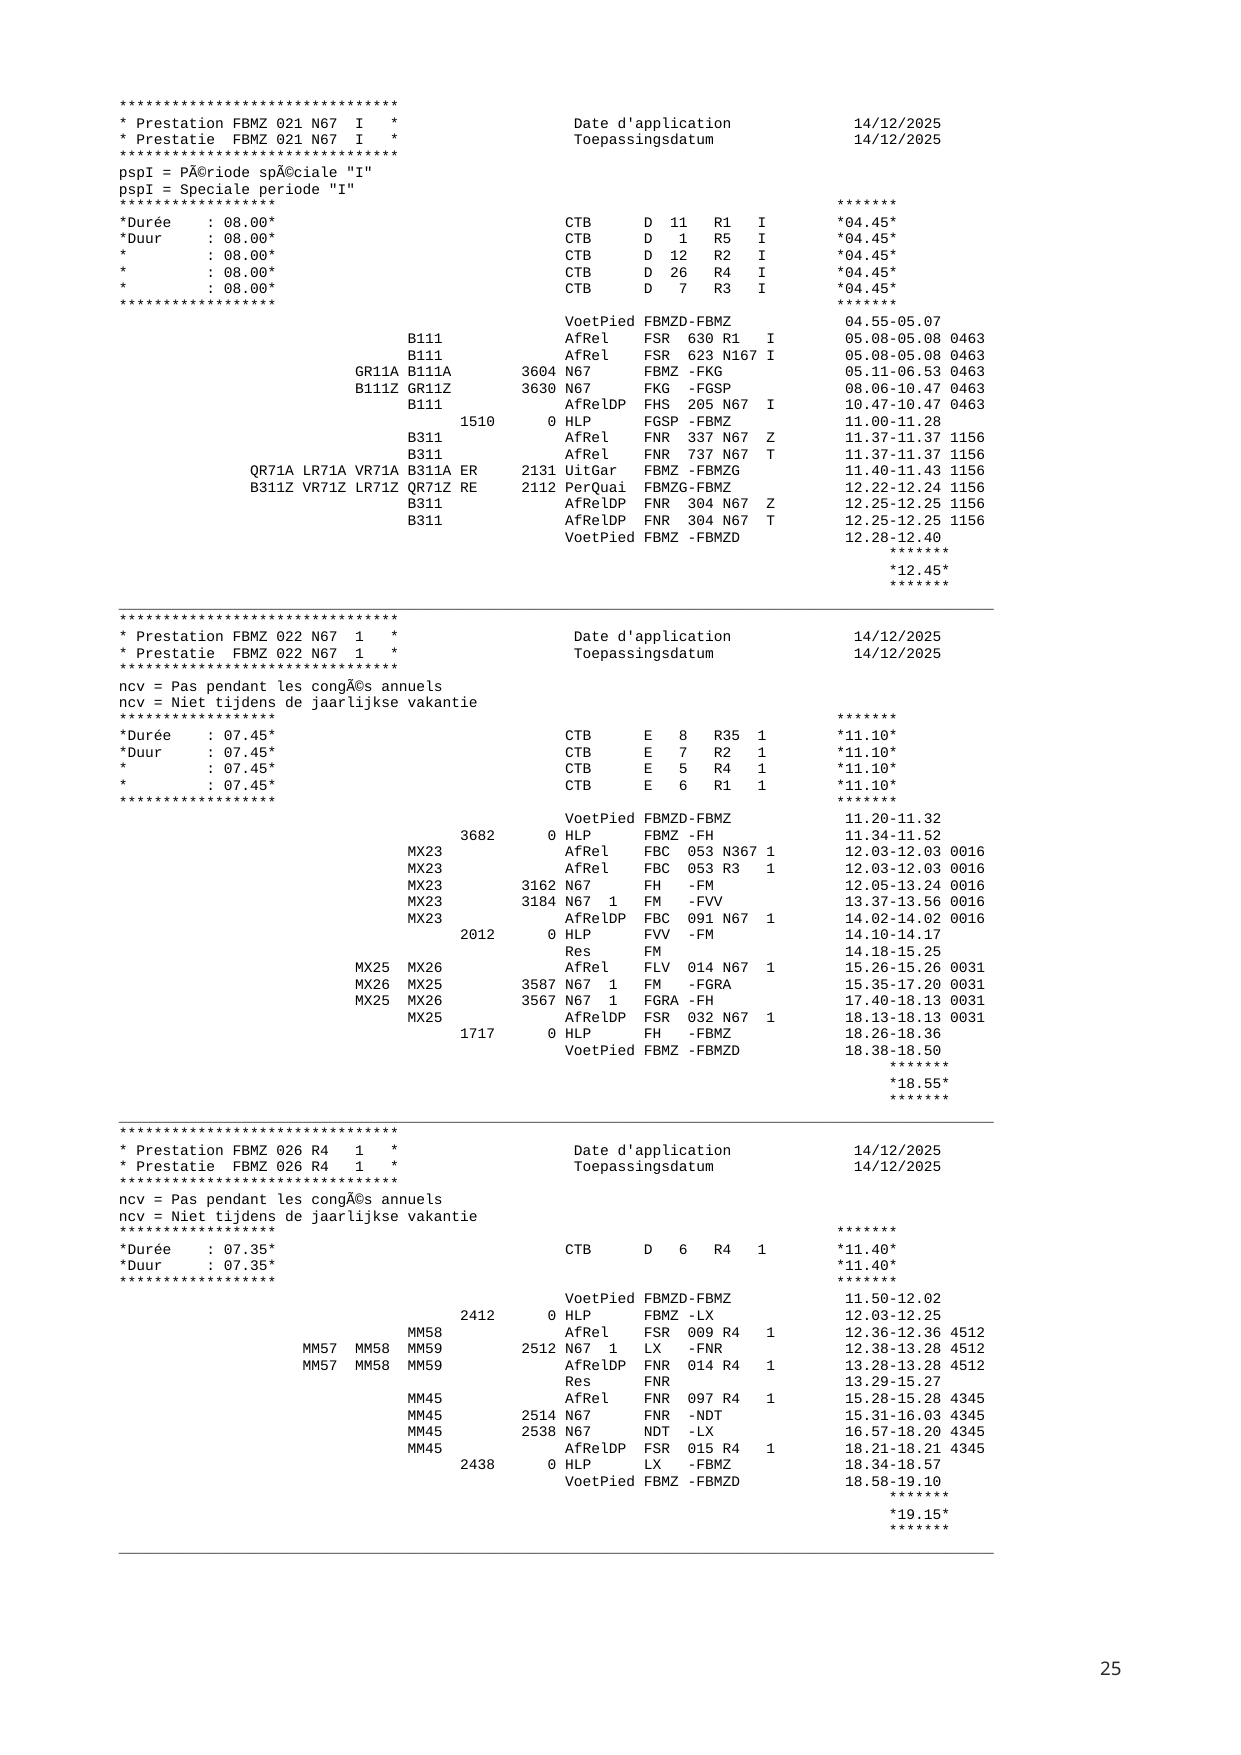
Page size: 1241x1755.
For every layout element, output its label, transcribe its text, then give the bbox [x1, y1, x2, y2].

text ******************************** * Prestation FBMZ 026 R4 1 * Date d'application 14/12/2025 * Prestatie FBMZ 026 R4 1 * Toepassingsdatum 14/12/2025 ******************************** ncv = Pas pendant les congÃ©s annuels ncv = Niet tijdens de jaarlijkse vakantie ****************** ******* *Durée : 07.35* CTB D 6 R4 1 *11.40* *Duur : 07.35* *11.40* ****************** ******* VoetPied FBMZD-FBMZ 11.50-12.02 2412 0 HLP FBMZ -LX 12.03-12.25 MM58 AfRel FSR 009 R4 1 12.36-12.36 4512 MM57 MM58 MM59 2512 N67 1 LX -FNR 12.38-13.28 4512 MM57 MM58 MM59 AfRelDP FNR 014 R4 1 13.28-13.28 4512 Res FNR 13.29-15.27 MM45 AfRel FNR 097 R4 1 15.28-15.28 4345 MM45 2514 N67 FNR -NDT 15.31-16.03 4345 MM45 2538 N67 NDT -LX 16.57-18.20 4345 MM45 AfRelDP FSR 015 R4 1 18.21-18.21 4345 2438 0 HLP LX -FBMZ 18.34-18.57 VoetPied FBMZ -FBMZD 18.58-19.10 ******* *19.15* ******* ____________________________________________________________________________________________________ [119, 1126, 1122, 1557]
text ******************************** * Prestation FBMZ 022 N67 1 * Date d'application 14/12/2025 * Prestatie FBMZ 022 N67 1 * Toepassingsdatum 14/12/2025 ******************************** ncv = Pas pendant les congÃ©s annuels ncv = Niet tijdens de jaarlijkse vakantie ****************** ******* *Durée : 07.45* CTB E 8 R35 1 *11.10* *Duur : 07.45* CTB E 7 R2 1 *11.10* * : 07.45* CTB E 5 R4 1 *11.10* * : 07.45* CTB E 6 R1 1 *11.10* ****************** ******* VoetPied FBMZD-FBMZ 11.20-11.32 3682 0 HLP FBMZ -FH 11.34-11.52 MX23 AfRel FBC 053 N367 1 12.03-12.03 0016 MX23 AfRel FBC 053 R3 1 12.03-12.03 0016 MX23 3162 N67 FH -FM 12.05-13.24 0016 MX23 3184 N67 1 FM -FVV 13.37-13.56 0016 MX23 AfRelDP FBC 091 N67 1 14.02-14.02 0016 2012 0 HLP FVV -FM 14.10-14.17 Res FM 14.18-15.25 MX25 MX26 AfRel FLV 014 N67 1 15.26-15.26 0031 MX26 MX25 3587 N67 1 FM -FGRA 15.35-17.20 0031 MX25 MX26 3567 N67 1 FGRA -FH 17.40-18.13 0031 MX25 AfRelDP FSR 032 N67 1 18.13-18.13 0031 1717 0 HLP FH -FBMZ 18.26-18.36 VoetPied FBMZ -FBMZD 18.38-18.50 ******* *18.55* ******* ____________________________________________________________________________________________________ [119, 613, 1122, 1126]
text ******************************** * Prestation FBMZ 021 N67 I * Date d'application 14/12/2025 * Prestatie FBMZ 021 N67 I * Toepassingsdatum 14/12/2025 ******************************** pspI = PÃ©riode spÃ©ciale "I" pspI = Speciale periode "I" ****************** ******* *Durée : 08.00* CTB D 11 R1 I *04.45* *Duur : 08.00* CTB D 1 R5 I *04.45* * : 08.00* CTB D 12 R2 I *04.45* * : 08.00* CTB D 26 R4 I *04.45* * : 08.00* CTB D 7 R3 I *04.45* ****************** ******* VoetPied FBMZD-FBMZ 04.55-05.07 B111 AfRel FSR 630 R1 I 05.08-05.08 0463 B111 AfRel FSR 623 N167 I 05.08-05.08 0463 GR11A B111A 3604 N67 FBMZ -FKG 05.11-06.53 0463 B111Z GR11Z 3630 N67 FKG -FGSP 08.06-10.47 0463 B111 AfRelDP FHS 205 N67 I 10.47-10.47 0463 1510 0 HLP FGSP -FBMZ 11.00-11.28 B311 AfRel FNR 337 N67 Z 11.37-11.37 1156 B311 AfRel FNR 737 N67 T 11.37-11.37 1156 QR71A LR71A VR71A B311A ER 2131 UitGar FBMZ -FBMZG 11.40-11.43 1156 B311Z VR71Z LR71Z QR71Z RE 2112 PerQuai FBMZG-FBMZ 12.22-12.24 1156 B311 AfRelDP FNR 304 N67 Z 12.25-12.25 1156 B311 AfRelDP FNR 304 N67 T 12.25-12.25 1156 VoetPied FBMZ -FBMZD 12.28-12.40 ******* *12.45* ******* ____________________________________________________________________________________________________ [119, 99, 1122, 613]
